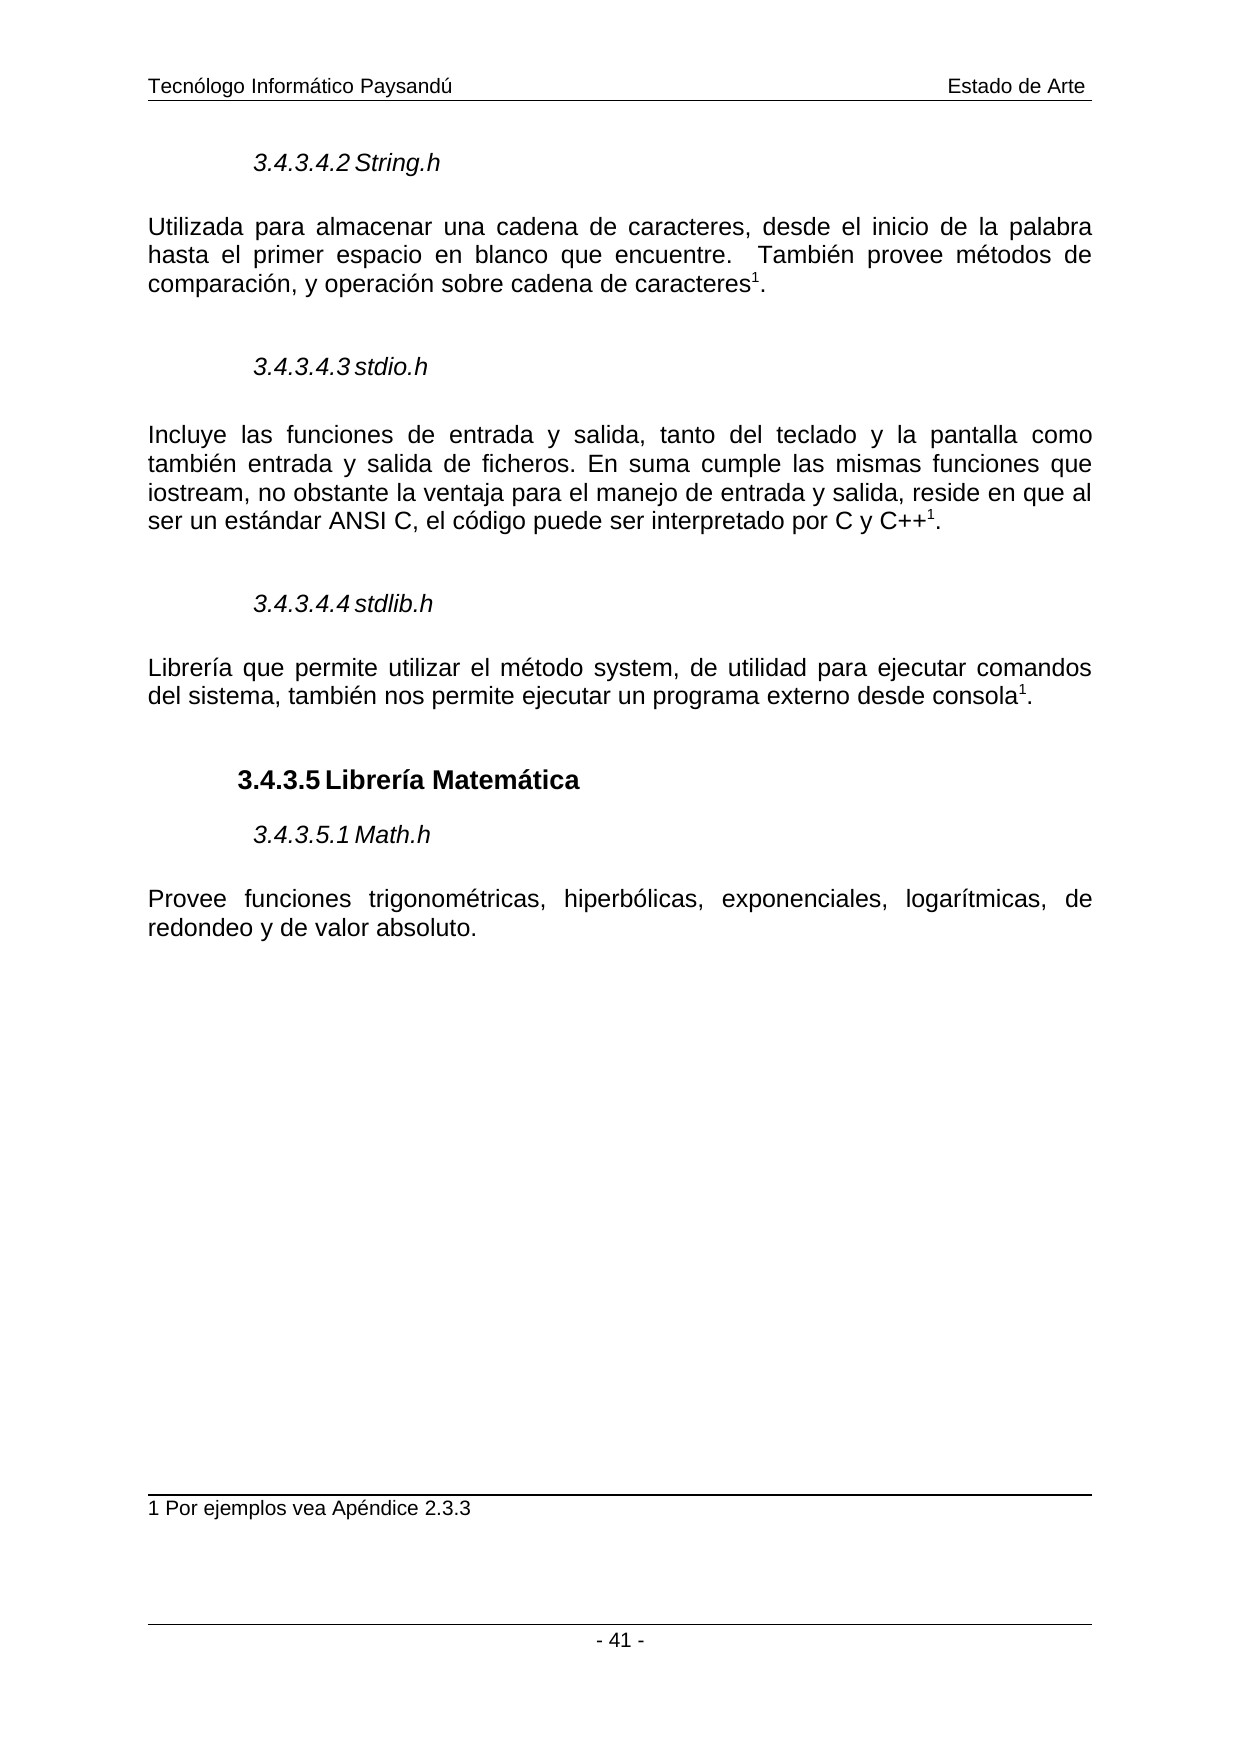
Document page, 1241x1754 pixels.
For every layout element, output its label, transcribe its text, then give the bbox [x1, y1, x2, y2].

text Provee funciones trigonométricas, hiperbólicas, exponenciales, logarítmicas, de redondeo y de valor absoluto. [148, 884, 1092, 941]
subtitle String.h [253, 148, 1092, 176]
text Utilizada para almacenar una cadena de caracteres, desde el inicio de la palabra hasta el primer espacio en blanco que encuentre. También provee métodos de comparación, y operación sobre cadena de caracteres1. [148, 211, 1092, 298]
text 1 Por ejemplos vea Apéndice 2.3.3 [148, 1496, 1092, 1520]
subtitle stdio.h [253, 351, 1092, 380]
subtitle stdlib.h [253, 589, 1092, 617]
text Librería que permite utilizar el método system, de utilidad para ejecutar comandos del sistema, también nos permite ejecutar un programa externo desde consola1. [148, 652, 1092, 710]
subtitle Math.h [253, 820, 1092, 849]
text Incluye las funciones de entrada y salida, tanto del teclado y la pantalla como también entrada y salida de ficheros. En suma cumple las mismas funciones que iostream, no obstante la ventaja para el manejo de entrada y salida, reside en que al ser un estándar ANSI C, el código puede ser interpretado por C y C++1. [148, 420, 1092, 535]
subtitle Librería Matemática [237, 764, 1092, 795]
